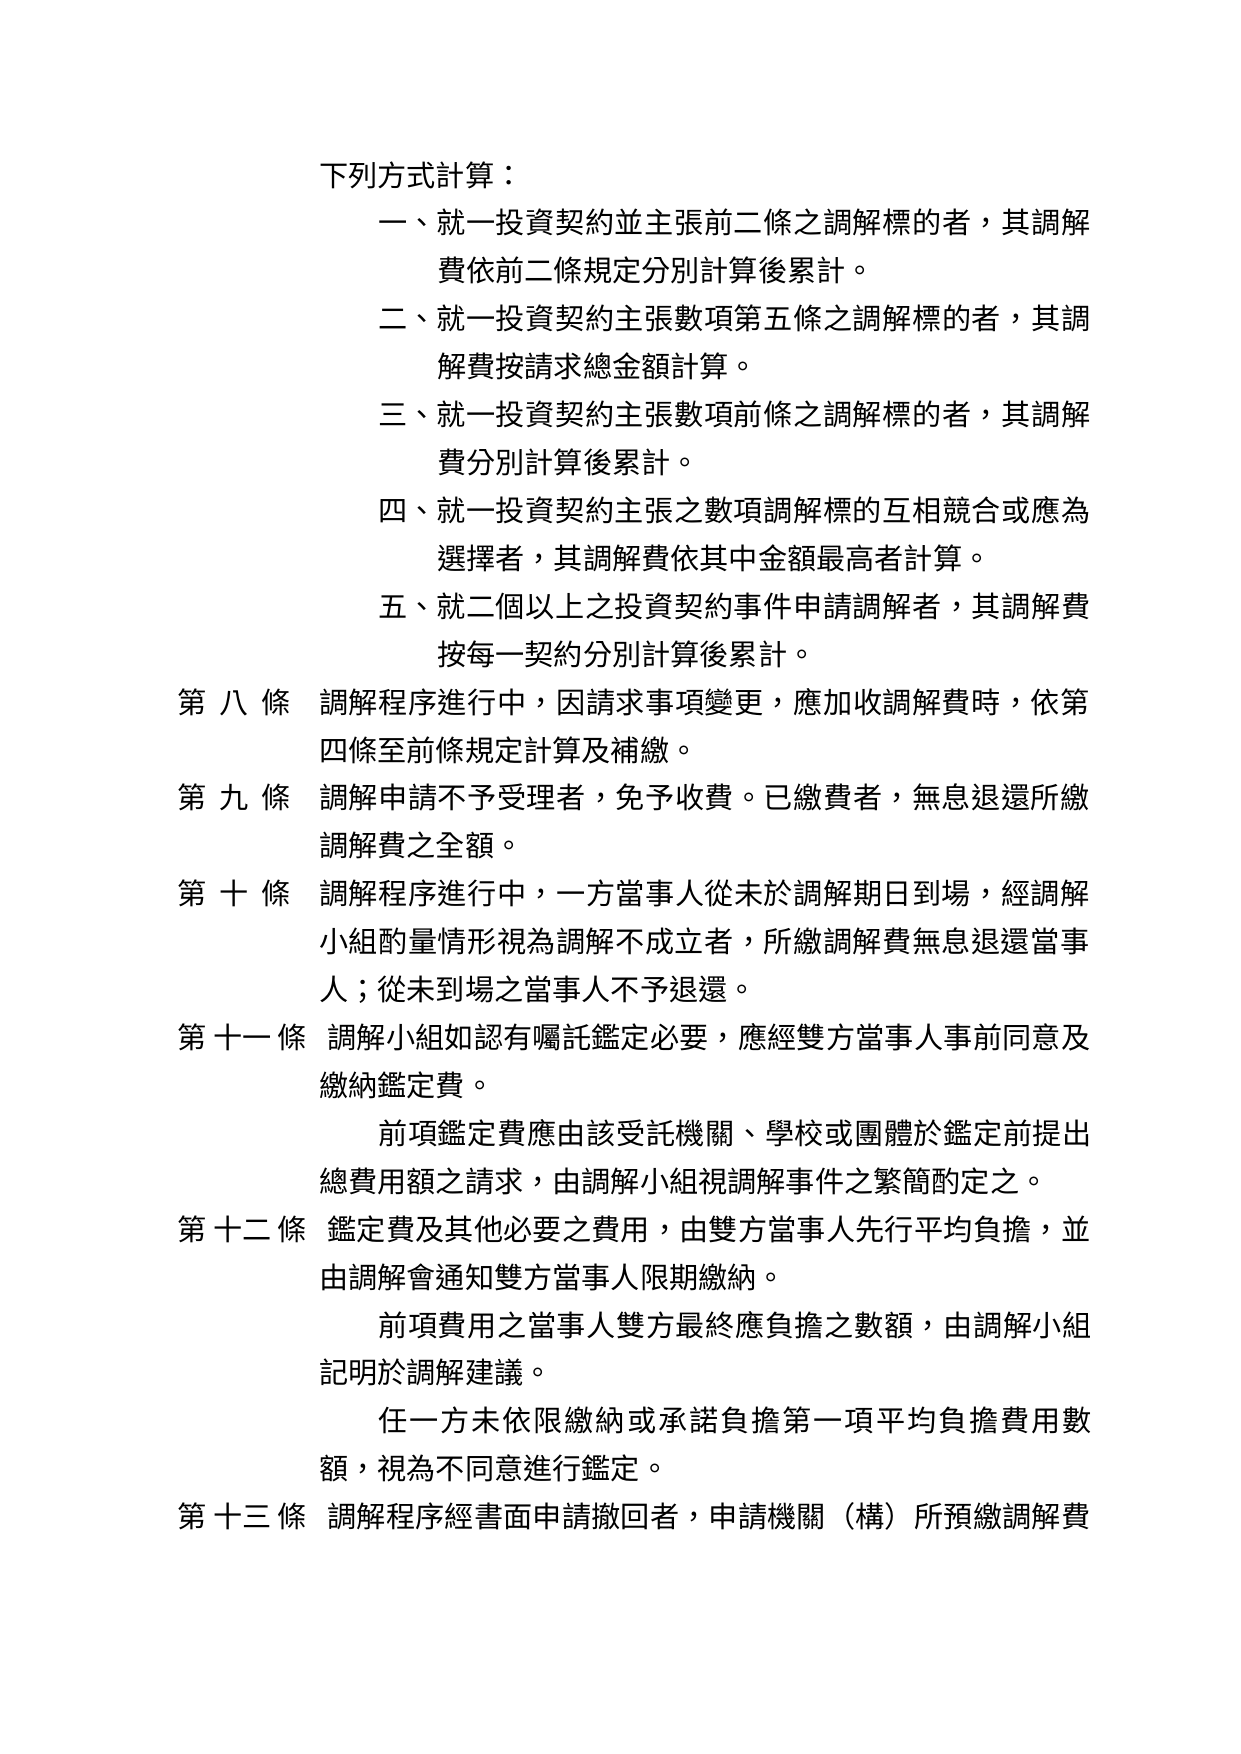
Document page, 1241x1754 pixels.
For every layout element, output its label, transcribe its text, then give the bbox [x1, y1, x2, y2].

text 第 八 條 調解程序進行中，因請求事項變更，應加收調解費時，依第四條至前條規定計算及補繳。 [177, 675, 1092, 771]
list 就一投資契約主張之數項調解標的互相競合或應為選擇者，其調解費依其中金額最高者計算。 [378, 483, 1092, 579]
text 前項鑑定費應由該受託機關、學校或團體於鑑定前提出總費用額之請求，由調解小組視調解事件之繁簡酌定之。 [319, 1106, 1092, 1202]
text 下列方式計算： [177, 148, 1092, 196]
list 就一投資契約主張數項前條之調解標的者，其調解費分別計算後累計。 [378, 387, 1092, 483]
list 就一投資契約主張數項第五條之調解標的者，其調解費按請求總金額計算。 [378, 291, 1092, 387]
text 任一方未依限繳納或承諾負擔第一項平均負擔費用數額，視為不同意進行鑑定。 [319, 1393, 1092, 1489]
text 第 十三 條 調解程序經書面申請撤回者，申請機關（構）所預繳調解費 [177, 1489, 1092, 1537]
text 第 十 條 調解程序進行中，一方當事人從未於調解期日到場，經調解小組酌量情形視為調解不成立者，所繳調解費無息退還當事人；從未到場之當事人不予退還。 [177, 866, 1092, 1010]
text 第 十一 條 調解小組如認有囑託鑑定必要，應經雙方當事人事前同意及繳納鑑定費。 [177, 1010, 1092, 1106]
list 就一投資契約並主張前二條之調解標的者，其調解費依前二條規定分別計算後累計。 [378, 196, 1092, 291]
text 第 十二 條 鑑定費及其他必要之費用，由雙方當事人先行平均負擔，並由調解會通知雙方當事人限期繳納。 [177, 1202, 1092, 1298]
text 第 九 條 調解申請不予受理者，免予收費。已繳費者，無息退還所繳調解費之全額。 [177, 771, 1092, 866]
list 就二個以上之投資契約事件申請調解者，其調解費按每一契約分別計算後累計。 [378, 579, 1092, 675]
text 前項費用之當事人雙方最終應負擔之數額，由調解小組記明於調解建議。 [319, 1298, 1092, 1393]
